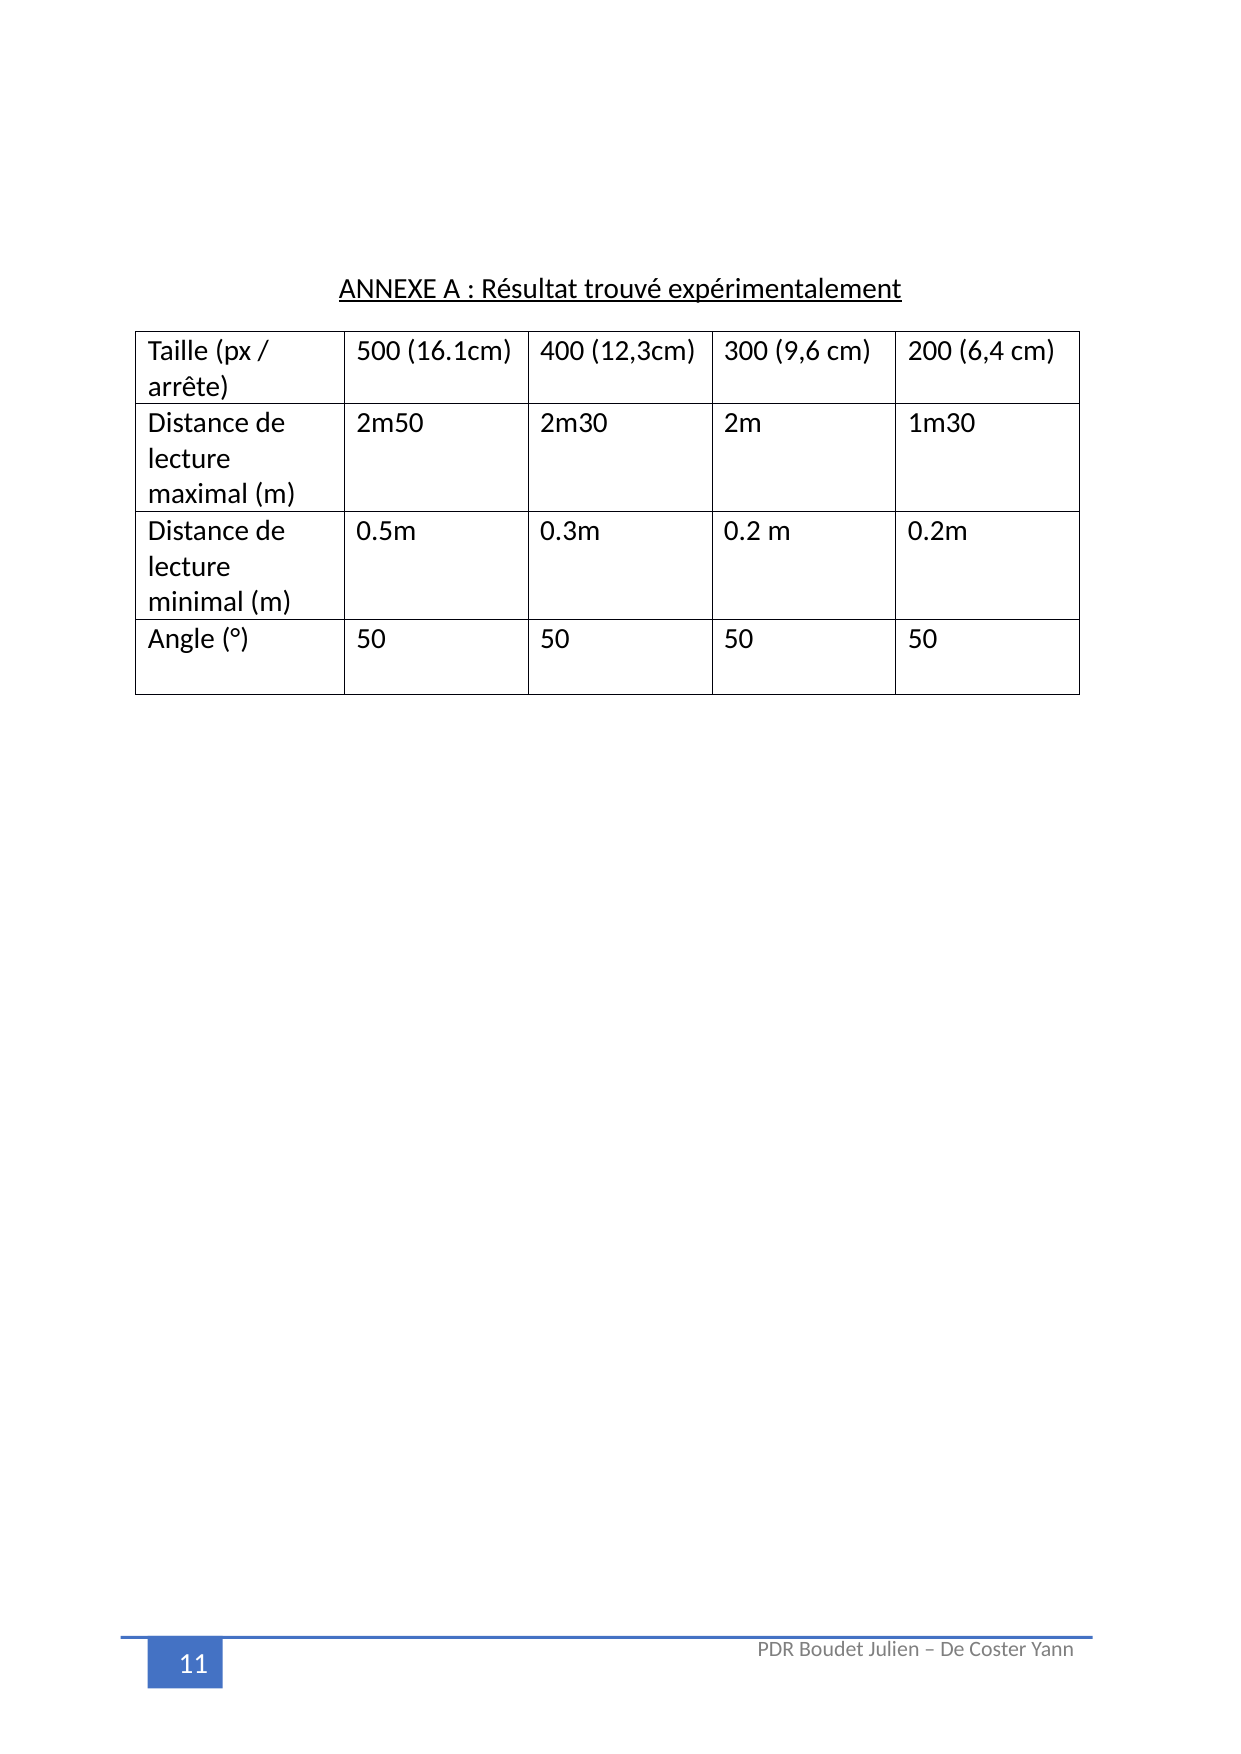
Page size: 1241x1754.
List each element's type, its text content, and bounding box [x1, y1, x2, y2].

table_header 300 (9,6 cm) [713, 332, 895, 403]
table_cell 50 [345, 620, 528, 694]
table_cell 2m50 [345, 404, 528, 511]
table_cell 2m30 [529, 404, 712, 511]
table_cell 50 [713, 620, 895, 694]
table_cell Angle (°) [136, 620, 344, 694]
table_cell 0.5m [345, 512, 528, 619]
table_cell Distance de lecture minimal (m) [136, 512, 344, 619]
table_header 500 (16.1cm) [345, 332, 528, 403]
table_cell Distance de lecture maximal (m) [136, 404, 344, 511]
table_cell 50 [896, 620, 1079, 694]
table_cell 0.2 m [713, 512, 895, 619]
table_header 200 (6,4 cm) [896, 332, 1079, 403]
table_cell 50 [529, 620, 712, 694]
table_cell 2m [713, 404, 895, 511]
table_cell 1m30 [896, 404, 1079, 511]
text ANNEXE A : Résultat trouvé expérimentalement [148, 270, 1093, 306]
table_header Taille (px / arrête) [136, 332, 344, 403]
table_header 400 (12,3cm) [529, 332, 712, 403]
table_cell 0.2m [896, 512, 1079, 619]
table_cell 0.3m [529, 512, 712, 619]
